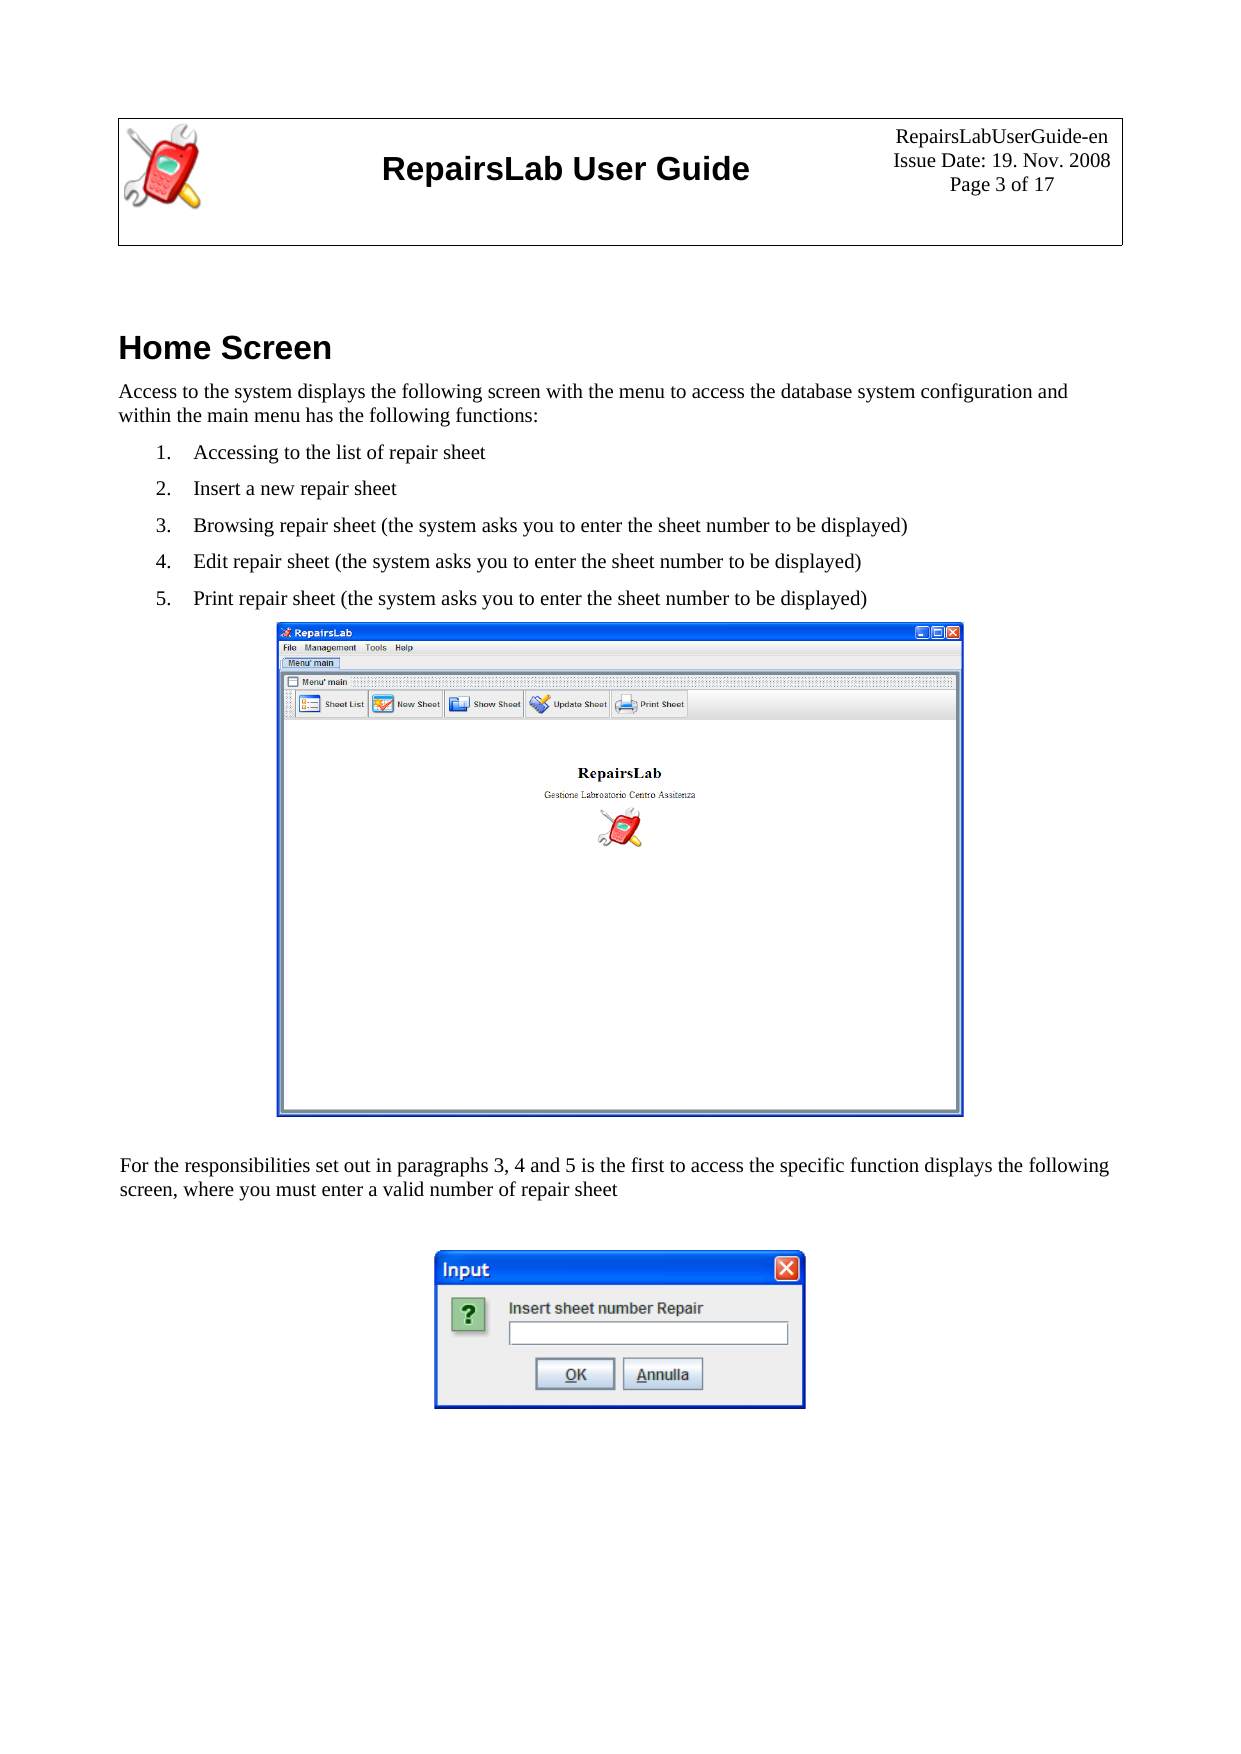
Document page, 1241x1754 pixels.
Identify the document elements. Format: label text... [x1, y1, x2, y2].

picture [434, 1250, 806, 1409]
list Browsing repair sheet (the system asks you to enter the sheet number to be displayed) [156, 513, 1122, 537]
picture [123, 123, 202, 211]
list Accessing to the list of repair sheet [156, 440, 1122, 464]
list For the responsibilities set out in paragraphs 3, 4 and 5 is the first to access the specific function displays the following screen, where you must enter a valid number of repair sheet [117, 1153, 1122, 1201]
picture [276, 622, 964, 1117]
list Edit repair sheet (the system asks you to enter the sheet number to be displayed) [156, 549, 1122, 573]
text Access to the system displays the following screen with the menu to access the database system configuration and within the main menu has the following functions: [118, 379, 1122, 427]
subtitle Home Screen [118, 328, 1122, 367]
list Print repair sheet (the system asks you to enter the sheet number to be displayed) [156, 586, 1122, 610]
list Insert a new repair sheet [156, 476, 1122, 500]
